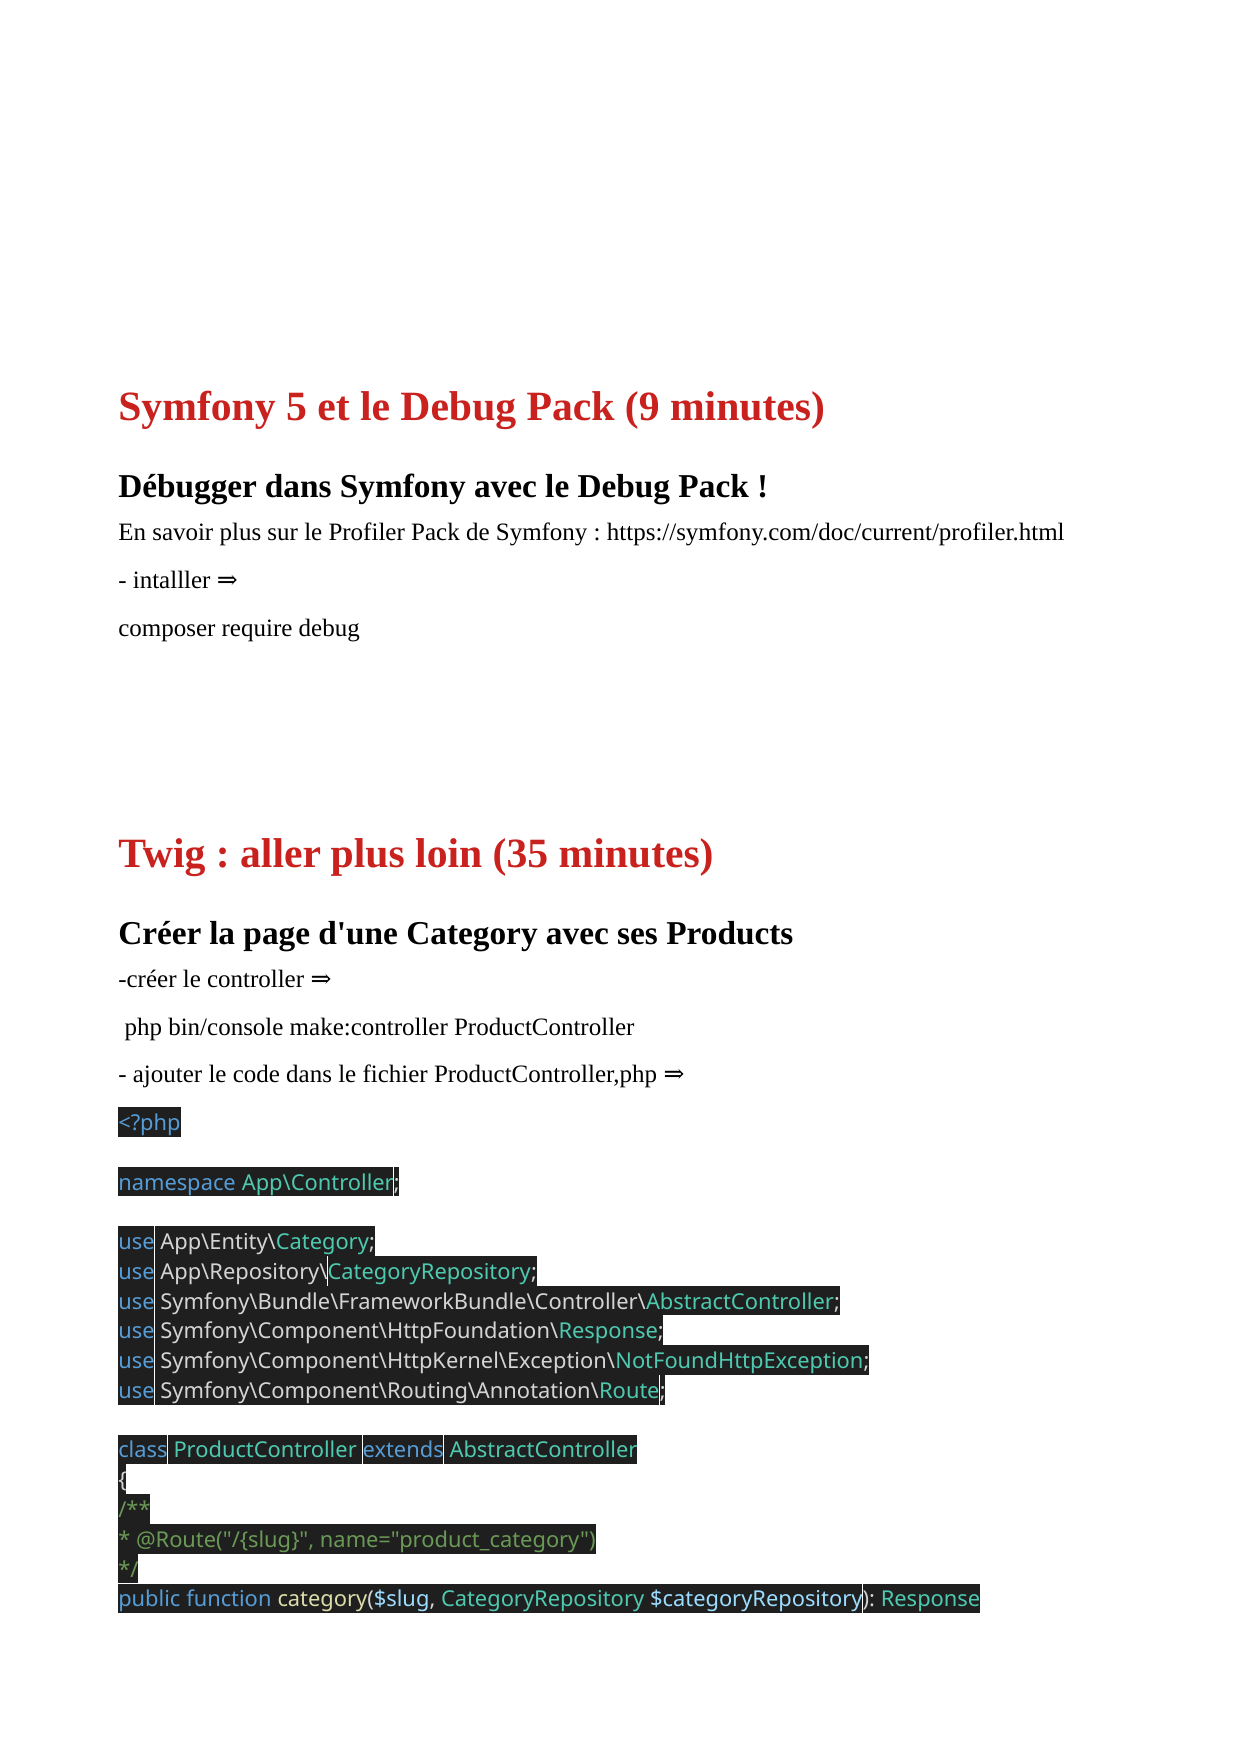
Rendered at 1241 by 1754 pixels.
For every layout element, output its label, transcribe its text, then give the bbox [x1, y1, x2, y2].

text use App\Entity\Category; [118, 1226, 1122, 1256]
text composer require debug [118, 613, 1122, 641]
text use Symfony\Component\HttpKernel\Exception\NotFoundHttpException; [118, 1345, 1122, 1375]
text use Symfony\Component\Routing\Annotation\Route; [118, 1375, 1122, 1405]
text - ajouter le code dans le fichier ProductController,php ⇒ [118, 1059, 1122, 1088]
text use Symfony\Bundle\FrameworkBundle\Controller\AbstractController; [118, 1286, 1122, 1315]
text class ProductController extends AbstractController [118, 1434, 1122, 1464]
text - intalller ⇒ [118, 565, 1122, 594]
text public function category($slug, CategoryRepository $categoryRepository): Response [118, 1583, 1122, 1613]
text php bin/console make:controller ProductController [118, 1012, 1122, 1041]
text use Symfony\Component\HttpFoundation\Response; [118, 1315, 1122, 1345]
text */ [118, 1554, 1122, 1583]
text namespace App\Controller; [118, 1167, 1122, 1196]
text use App\Repository\CategoryRepository; [118, 1256, 1122, 1286]
subtitle Twig : aller plus loin (35 minutes) [118, 828, 1122, 876]
subtitle Créer la page d'une Category avec ses Products [118, 913, 1122, 952]
text <?php [118, 1107, 1122, 1137]
text { [118, 1464, 1122, 1494]
text /** [118, 1494, 1122, 1524]
subtitle Débugger dans Symfony avec le Debug Pack ! [118, 467, 1122, 505]
subtitle Symfony 5 et le Debug Pack (9 minutes) [118, 381, 1122, 429]
text * @Route("/{slug}", name="product_category") [118, 1524, 1122, 1554]
text -créer le controller ⇒ [118, 964, 1122, 993]
text En savoir plus sur le Profiler Pack de Symfony : https://symfony.com/doc/current/profiler.html [118, 517, 1122, 546]
